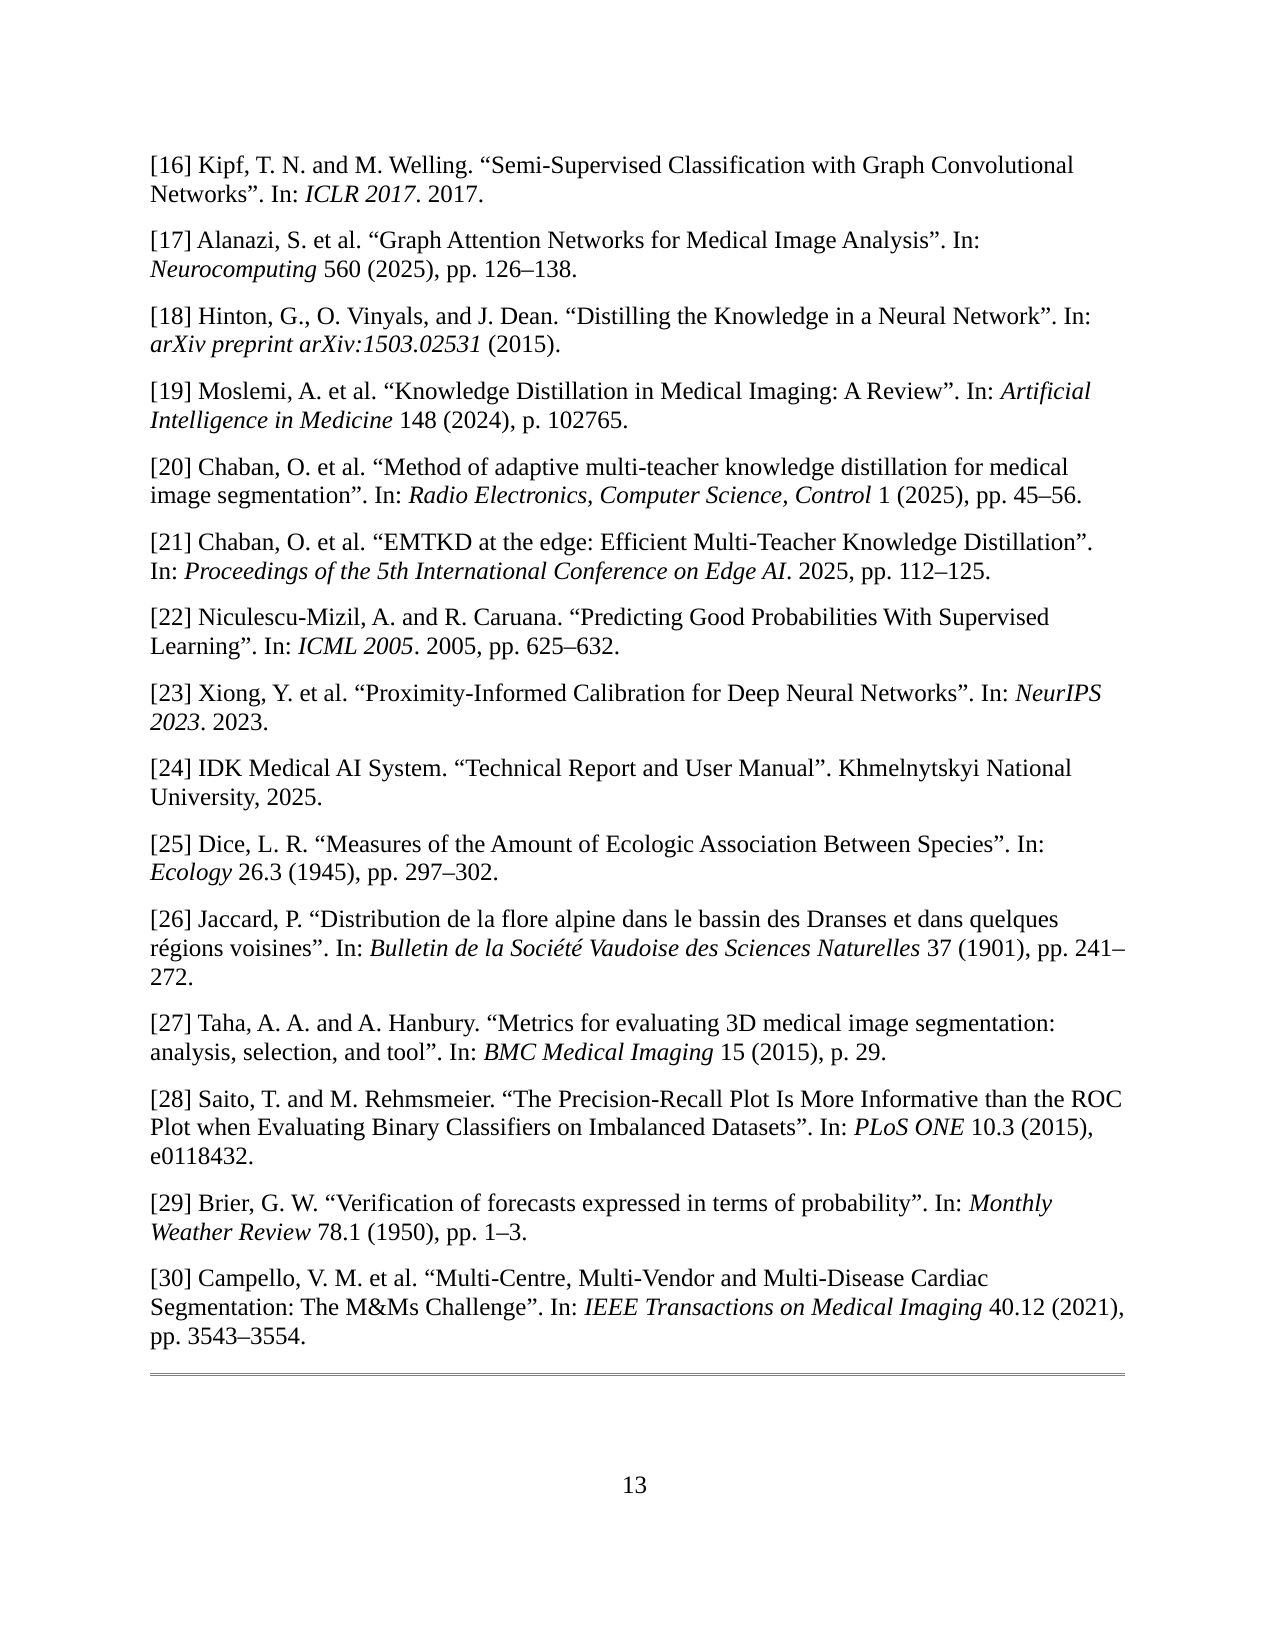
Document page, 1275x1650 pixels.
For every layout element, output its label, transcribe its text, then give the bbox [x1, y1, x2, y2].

text [22] Niculescu-Mizil, A. and R. Caruana. “Predicting Good Probabilities With Supervised Learning”. In: ICML 2005. 2005, pp. 625–632. [150, 602, 1125, 660]
text [28] Saito, T. and M. Rehmsmeier. “The Precision-Recall Plot Is More Informative than the ROC Plot when Evaluating Binary Classifiers on Imbalanced Datasets”. In: PLoS ONE 10.3 (2015), e0118432. [150, 1084, 1125, 1170]
text [24] IDK Medical AI System. “Technical Report and User Manual”. Khmelnytskyi National University, 2025. [150, 753, 1125, 811]
text [26] Jaccard, P. “Distribution de la flore alpine dans le bassin des Dranses et dans quelques régions voisines”. In: Bulletin de la Société Vaudoise des Sciences Naturelles 37 (1901), pp. 241–272. [150, 904, 1125, 990]
text [16] Kipf, T. N. and M. Welling. “Semi-Supervised Classification with Graph Convolutional Networks”. In: ICLR 2017. 2017. [150, 150, 1125, 207]
text [27] Taha, A. A. and A. Hanbury. “Metrics for evaluating 3D medical image segmentation: analysis, selection, and tool”. In: BMC Medical Imaging 15 (2015), p. 29. [150, 1008, 1125, 1066]
text [17] Alanazi, S. et al. “Graph Attention Networks for Medical Image Analysis”. In: Neurocomputing 560 (2025), pp. 126–138. [150, 225, 1125, 283]
text [30] Campello, V. M. et al. “Multi-Centre, Multi-Vendor and Multi-Disease Cardiac Segmentation: The M&Ms Challenge”. In: IEEE Transactions on Medical Imaging 40.12 (2021), pp. 3543–3554. [150, 1263, 1125, 1349]
text [29] Brier, G. W. “Verification of forecasts expressed in terms of probability”. In: Monthly Weather Review 78.1 (1950), pp. 1–3. [150, 1188, 1125, 1245]
text [25] Dice, L. R. “Measures of the Amount of Ecologic Association Between Species”. In: Ecology 26.3 (1945), pp. 297–302. [150, 829, 1125, 886]
text [21] Chaban, O. et al. “EMTKD at the edge: Efficient Multi-Teacher Knowledge Distillation”. In: Proceedings of the 5th International Conference on Edge AI. 2025, pp. 112–125. [150, 527, 1125, 584]
text [23] Xiong, Y. et al. “Proximity-Informed Calibration for Deep Neural Networks”. In: NeurIPS 2023. 2023. [150, 678, 1125, 735]
text [18] Hinton, G., O. Vinyals, and J. Dean. “Distilling the Knowledge in a Neural Network”. In: arXiv preprint arXiv:1503.02531 (2015). [150, 301, 1125, 358]
text [19] Moslemi, A. et al. “Knowledge Distillation in Medical Imaging: A Review”. In: Artificial Intelligence in Medicine 148 (2024), p. 102765. [150, 376, 1125, 434]
text [20] Chaban, O. et al. “Method of adaptive multi-teacher knowledge distillation for medical image segmentation”. In: Radio Electronics, Computer Science, Control 1 (2025), pp. 45–56. [150, 452, 1125, 509]
